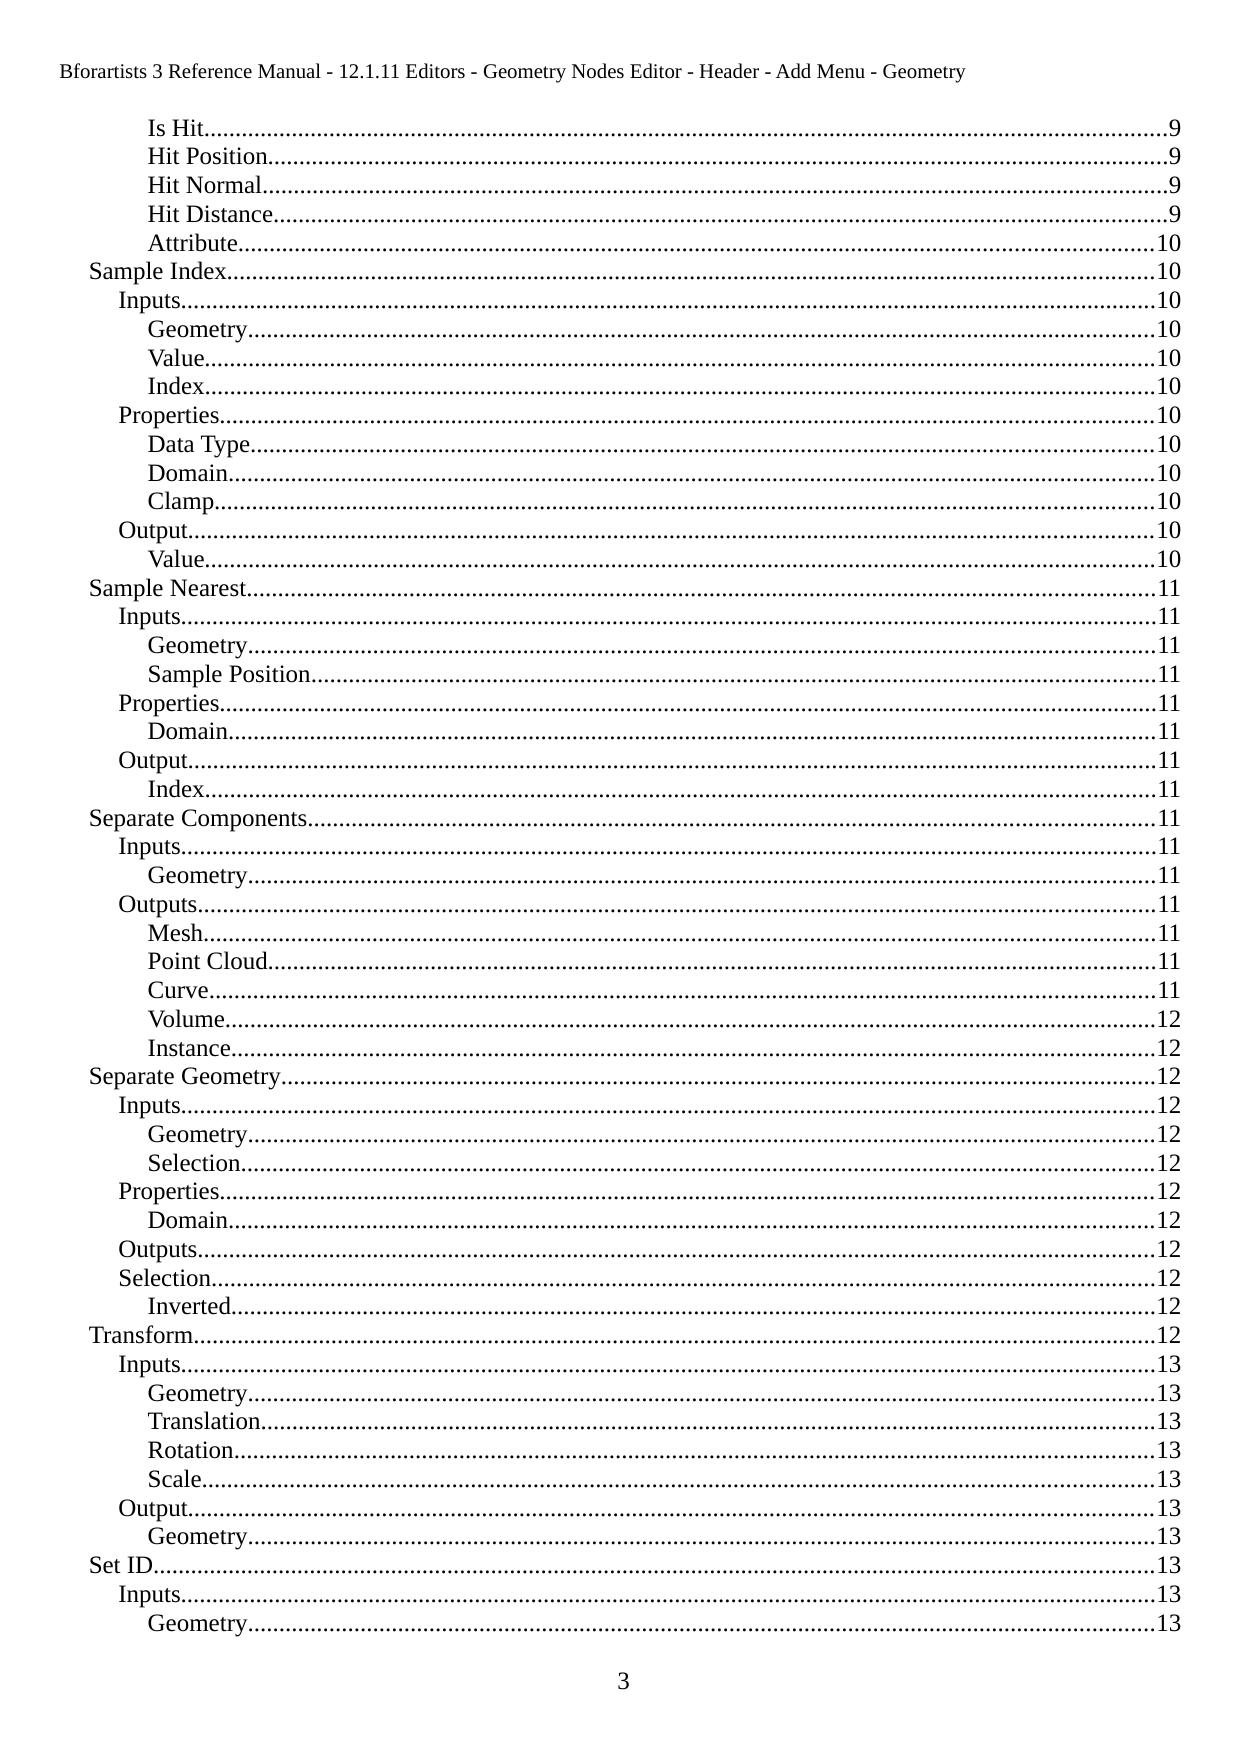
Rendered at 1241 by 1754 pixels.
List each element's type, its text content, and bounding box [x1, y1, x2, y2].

text Outputs 11 [118, 889, 1181, 918]
text Rotation 13 [147, 1435, 1181, 1464]
text Properties 11 [118, 688, 1181, 716]
text Volume 12 [147, 1004, 1181, 1033]
text Domain 11 [147, 716, 1181, 745]
text Point Cloud 11 [147, 946, 1181, 975]
text Value 10 [147, 544, 1181, 573]
text Output 11 [118, 745, 1181, 774]
text Properties 12 [118, 1176, 1181, 1205]
text Index 11 [147, 774, 1181, 803]
text Index 10 [147, 371, 1181, 400]
text Scale 13 [147, 1464, 1181, 1493]
text Selection 12 [147, 1148, 1181, 1176]
text Geometry 11 [147, 630, 1181, 659]
text Hit Position 9 [147, 141, 1181, 170]
text Separate Geometry 12 [88, 1061, 1181, 1090]
text Properties 10 [118, 400, 1181, 429]
text Transform 12 [88, 1320, 1181, 1349]
text Sample Nearest 11 [88, 573, 1181, 601]
text Data Type 10 [147, 429, 1181, 458]
text Geometry 12 [147, 1119, 1181, 1148]
text Inputs 13 [118, 1579, 1181, 1608]
text Inverted 12 [147, 1291, 1181, 1320]
text Is Hit 9 [147, 113, 1181, 141]
text Geometry 13 [147, 1521, 1181, 1550]
text Domain 12 [147, 1205, 1181, 1234]
text Geometry 13 [147, 1608, 1181, 1636]
text Sample Index 10 [88, 256, 1181, 285]
text Domain 10 [147, 458, 1181, 486]
text Clamp 10 [147, 486, 1181, 515]
text Inputs 13 [118, 1349, 1181, 1378]
text Geometry 13 [147, 1378, 1181, 1406]
text Outputs 12 [118, 1234, 1181, 1263]
text Curve 11 [147, 975, 1181, 1004]
text Selection 12 [118, 1263, 1181, 1291]
text Output 13 [118, 1493, 1181, 1521]
text Set ID 13 [88, 1550, 1181, 1579]
text Attribute 10 [147, 228, 1181, 256]
text Output 10 [118, 515, 1181, 544]
text Hit Normal 9 [147, 170, 1181, 199]
text Value 10 [147, 343, 1181, 371]
text Inputs 12 [118, 1090, 1181, 1119]
text Translation 13 [147, 1406, 1181, 1435]
text Sample Position 11 [147, 659, 1181, 688]
text Inputs 10 [118, 285, 1181, 314]
text Instance 12 [147, 1033, 1181, 1061]
text Geometry 11 [147, 860, 1181, 889]
text Inputs 11 [118, 831, 1181, 860]
text Hit Distance 9 [147, 199, 1181, 228]
text Inputs 11 [118, 601, 1181, 630]
text Geometry 10 [147, 314, 1181, 343]
text Mesh 11 [147, 918, 1181, 946]
text Separate Components 11 [88, 803, 1181, 831]
